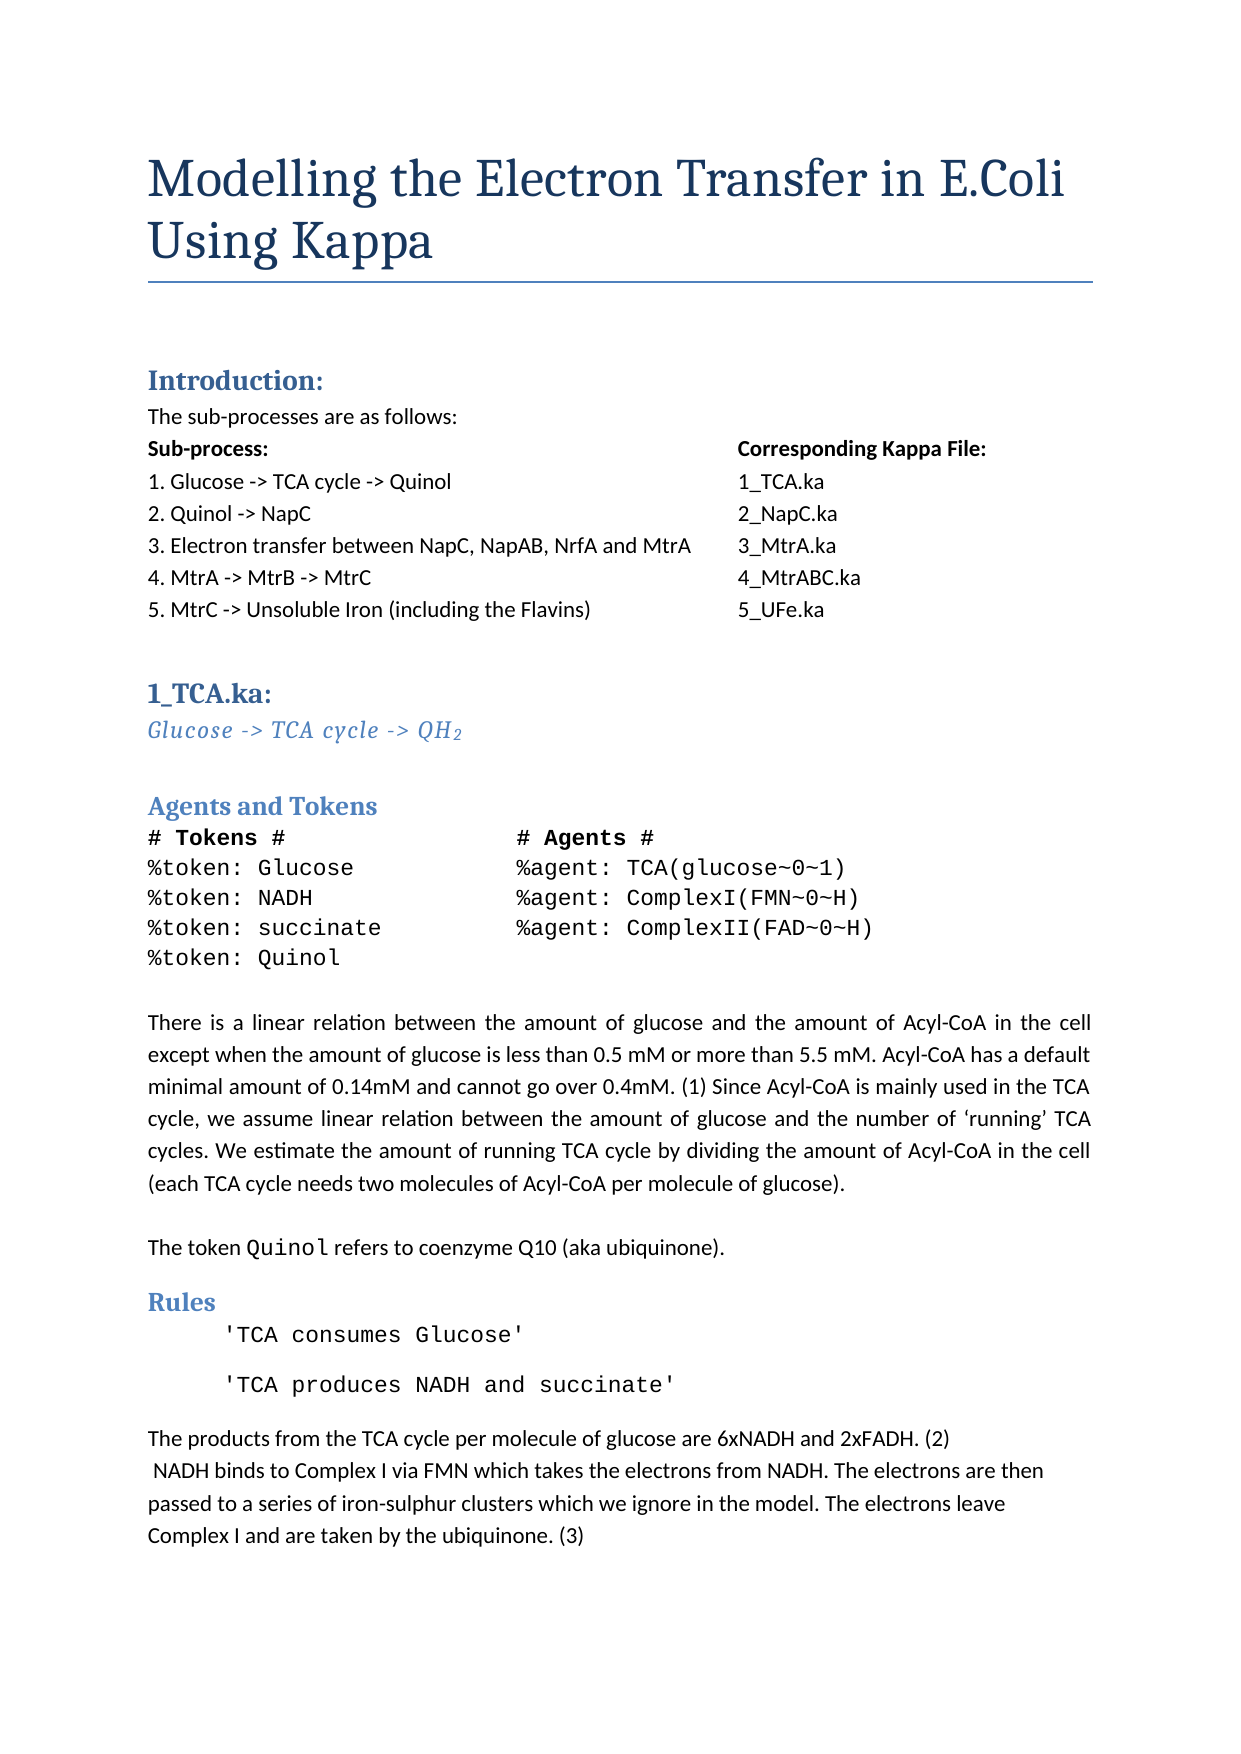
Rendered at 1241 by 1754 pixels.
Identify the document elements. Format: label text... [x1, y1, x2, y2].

list 'TCA produces NADH and succinate' [223, 1374, 1093, 1400]
text The sub-processes are as follows: [148, 402, 1093, 430]
text # Tokens # # Agents # [148, 827, 1093, 853]
text 3. Electron transfer between NapC, NapAB, NrfA and MtrA 3_MtrA.ka [148, 531, 1093, 559]
text 5. MtrC -> Unsoluble Iron (including the Flavins) 5_UFe.ka [148, 596, 1093, 623]
subtitle Glucose -> TCA cycle -> QH2 [148, 716, 1093, 745]
text The products from the TCA cycle per molecule of glucose are 6xNADH and 2xFADH. (2) [148, 1424, 1093, 1452]
text 4. MtrA -> MtrB -> MtrC 4_MtrABC.ka [148, 563, 1093, 591]
title Modelling the Electron Transfer in E.Coli Using Kappa [148, 148, 1093, 281]
subtitle Introduction: [148, 364, 1093, 397]
subtitle Agents and Tokens [148, 791, 1093, 822]
text %token: NADH %agent: ComplexI(FMN~0~H) [148, 886, 1093, 912]
subtitle 1_TCA.ka: [148, 678, 1093, 711]
text 1. Glucose -> TCA cycle -> Quinol 1_TCA.ka [148, 467, 1093, 495]
text There is a linear relation between the amount of glucose and the amount of Acyl-CoA in the cell except when the amount of glucose is less than 0.5 mM or more than 5.5 mM. Acyl-CoA has a default minimal amount of 0.14mM and cannot go over 0.4mM. (1) Since Acyl-CoA is mainly used in the TCA cycle, we assume linear relation between the amount of glucose and the number of ‘running’ TCA cycles. We estimate the amount of running TCA cycle by dividing the amount of Acyl-CoA in the cell (each TCA cycle needs two molecules of Acyl-CoA per molecule of glucose). [148, 1008, 1093, 1197]
text 2. Quinol -> NapC 2_NapC.ka [148, 499, 1093, 527]
text %token: Glucose %agent: TCA(glucose~0~1) [148, 856, 1093, 882]
text %token: Quinol [148, 946, 1093, 972]
subtitle Rules [148, 1287, 1093, 1319]
text The token Quinol refers to coenzyme Q10 (aka ubiquinone). [148, 1233, 1093, 1262]
text NADH binds to Complex I via FMN which takes the electrons from NADH. The electrons are then passed to a series of iron-sulphur clusters which we ignore in the model. The electrons leave Complex I and are taken by the ubiquinone. (3) [148, 1457, 1093, 1549]
text %token: succinate %agent: ComplexII(FAD~0~H) [148, 916, 1093, 942]
text Sub-process: Corresponding Kappa File: [148, 434, 1093, 463]
list 'TCA consumes Glucose' [223, 1323, 1093, 1349]
